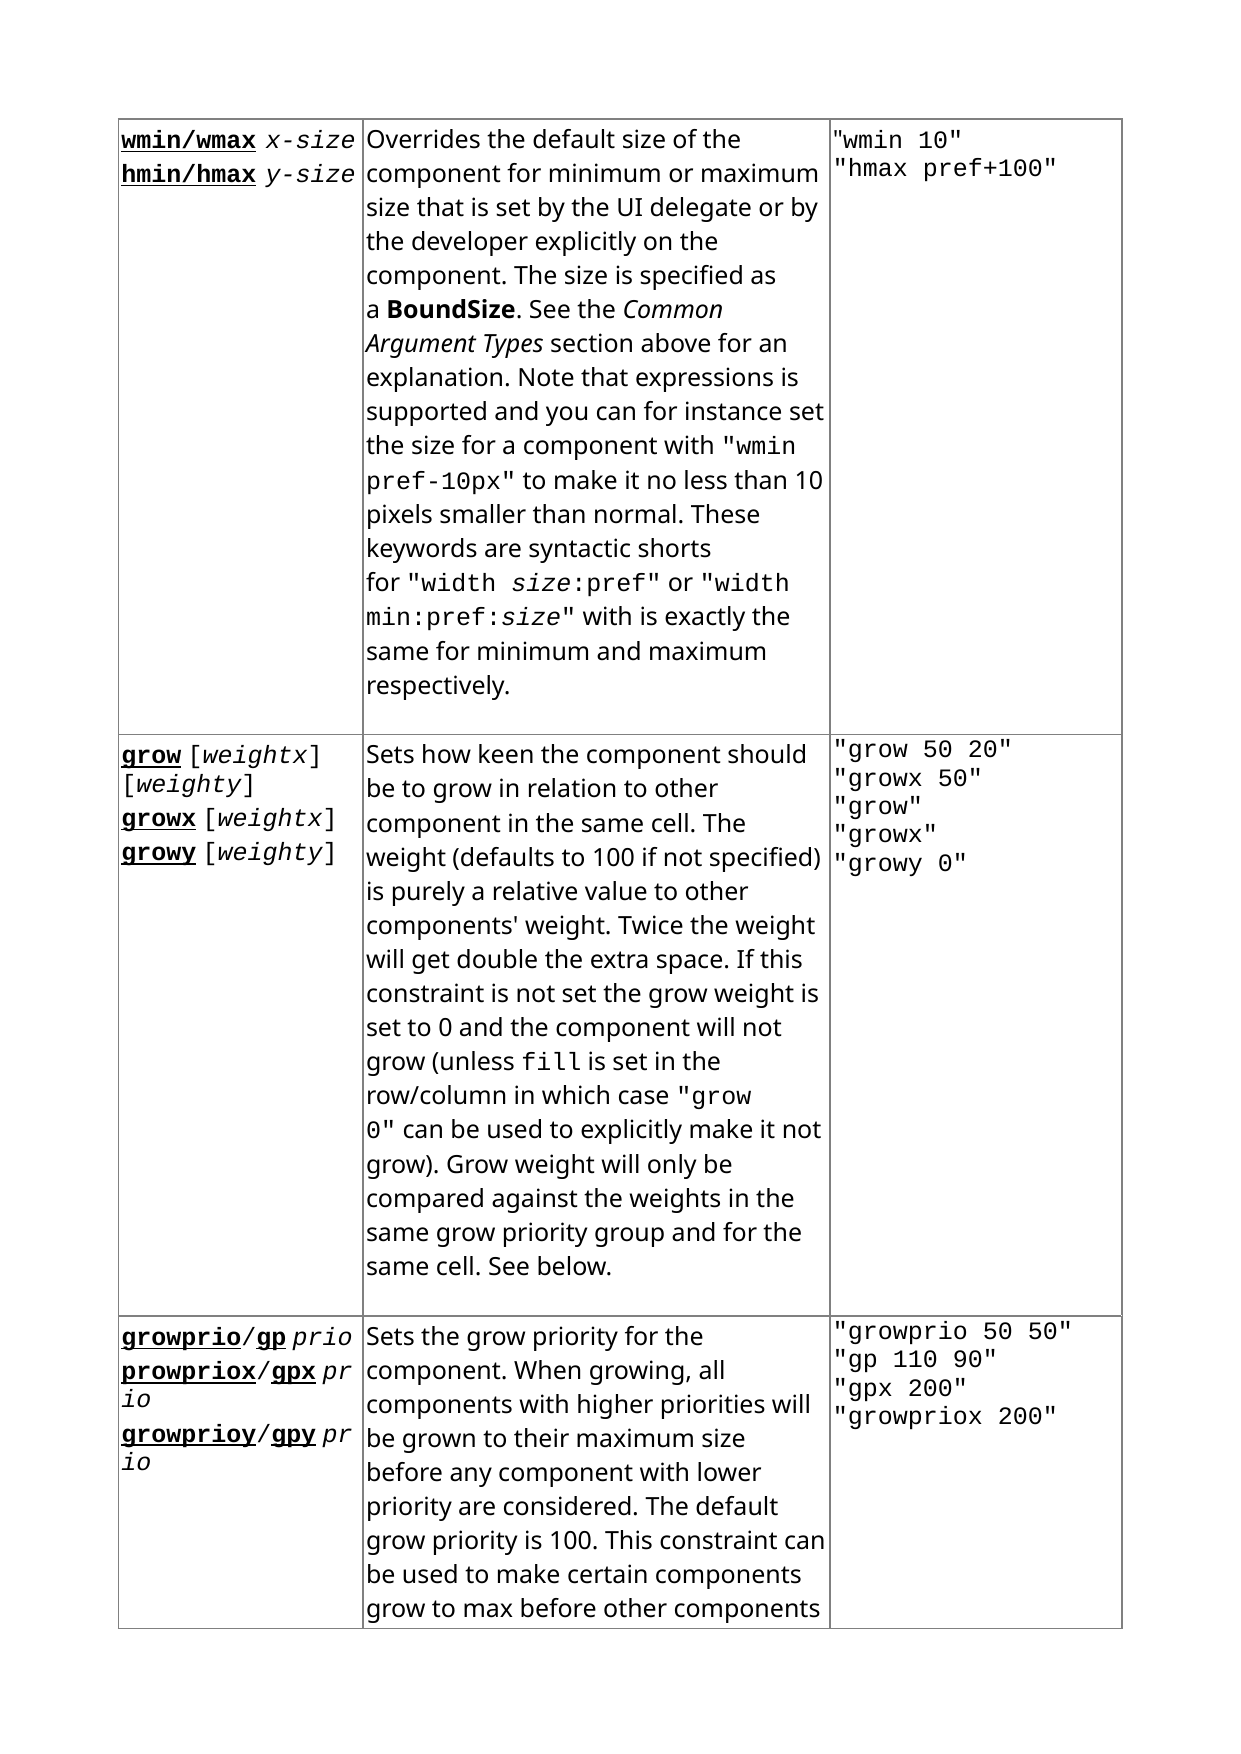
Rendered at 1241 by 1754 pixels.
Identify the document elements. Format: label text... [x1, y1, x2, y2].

table_cell "grow 50 20" "growx 50" "grow" "growx" "growy 0" [831, 735, 1121, 1315]
table_cell "wmin 10" "hmax pref+100" [831, 120, 1121, 734]
table_cell "growprio 50 50" "gp 110 90" "gpx 200" "growpriox 200" [831, 1317, 1121, 1628]
table_cell growprio/gp prio prowpriox/gpx prio growprioy/gpy prio [119, 1317, 362, 1628]
table_cell wmin/wmax x-size hmin/hmax y-size [119, 120, 362, 734]
table_cell grow [weightx] [weighty] growx [weightx] growy [weighty] [119, 735, 362, 1315]
table_cell Overrides the default size of the component for minimum or maximum size that is set by the UI delegate or by the developer explicitly on the component. The size is specified as a BoundSize. See the Common Argument Types section above for an explanation. Note that expressions is supported and you can for instance set the size for a component with "wmin pref-10px" to make it no less than 10 pixels smaller than normal. These keywords are syntactic shorts for "width size:pref" or "width min:pref:size" with is exactly the same for minimum and maximum respectively. [364, 120, 829, 734]
table_cell Sets how keen the component should be to grow in relation to other component in the same cell. The weight (defaults to 100 if not specified) is purely a relative value to other components' weight. Twice the weight will get double the extra space. If this constraint is not set the grow weight is set to 0 and the component will not grow (unless fill is set in the row/column in which case "grow 0" can be used to explicitly make it not grow). Grow weight will only be compared against the weights in the same grow priority group and for the same cell. See below. [364, 735, 829, 1315]
table_cell Sets the grow priority for the component. When growing, all components with higher priorities will be grown to their maximum size before any component with lower priority are considered. The default grow priority is 100. This constraint can be used to make certain components grow to max before other components [364, 1317, 829, 1628]
